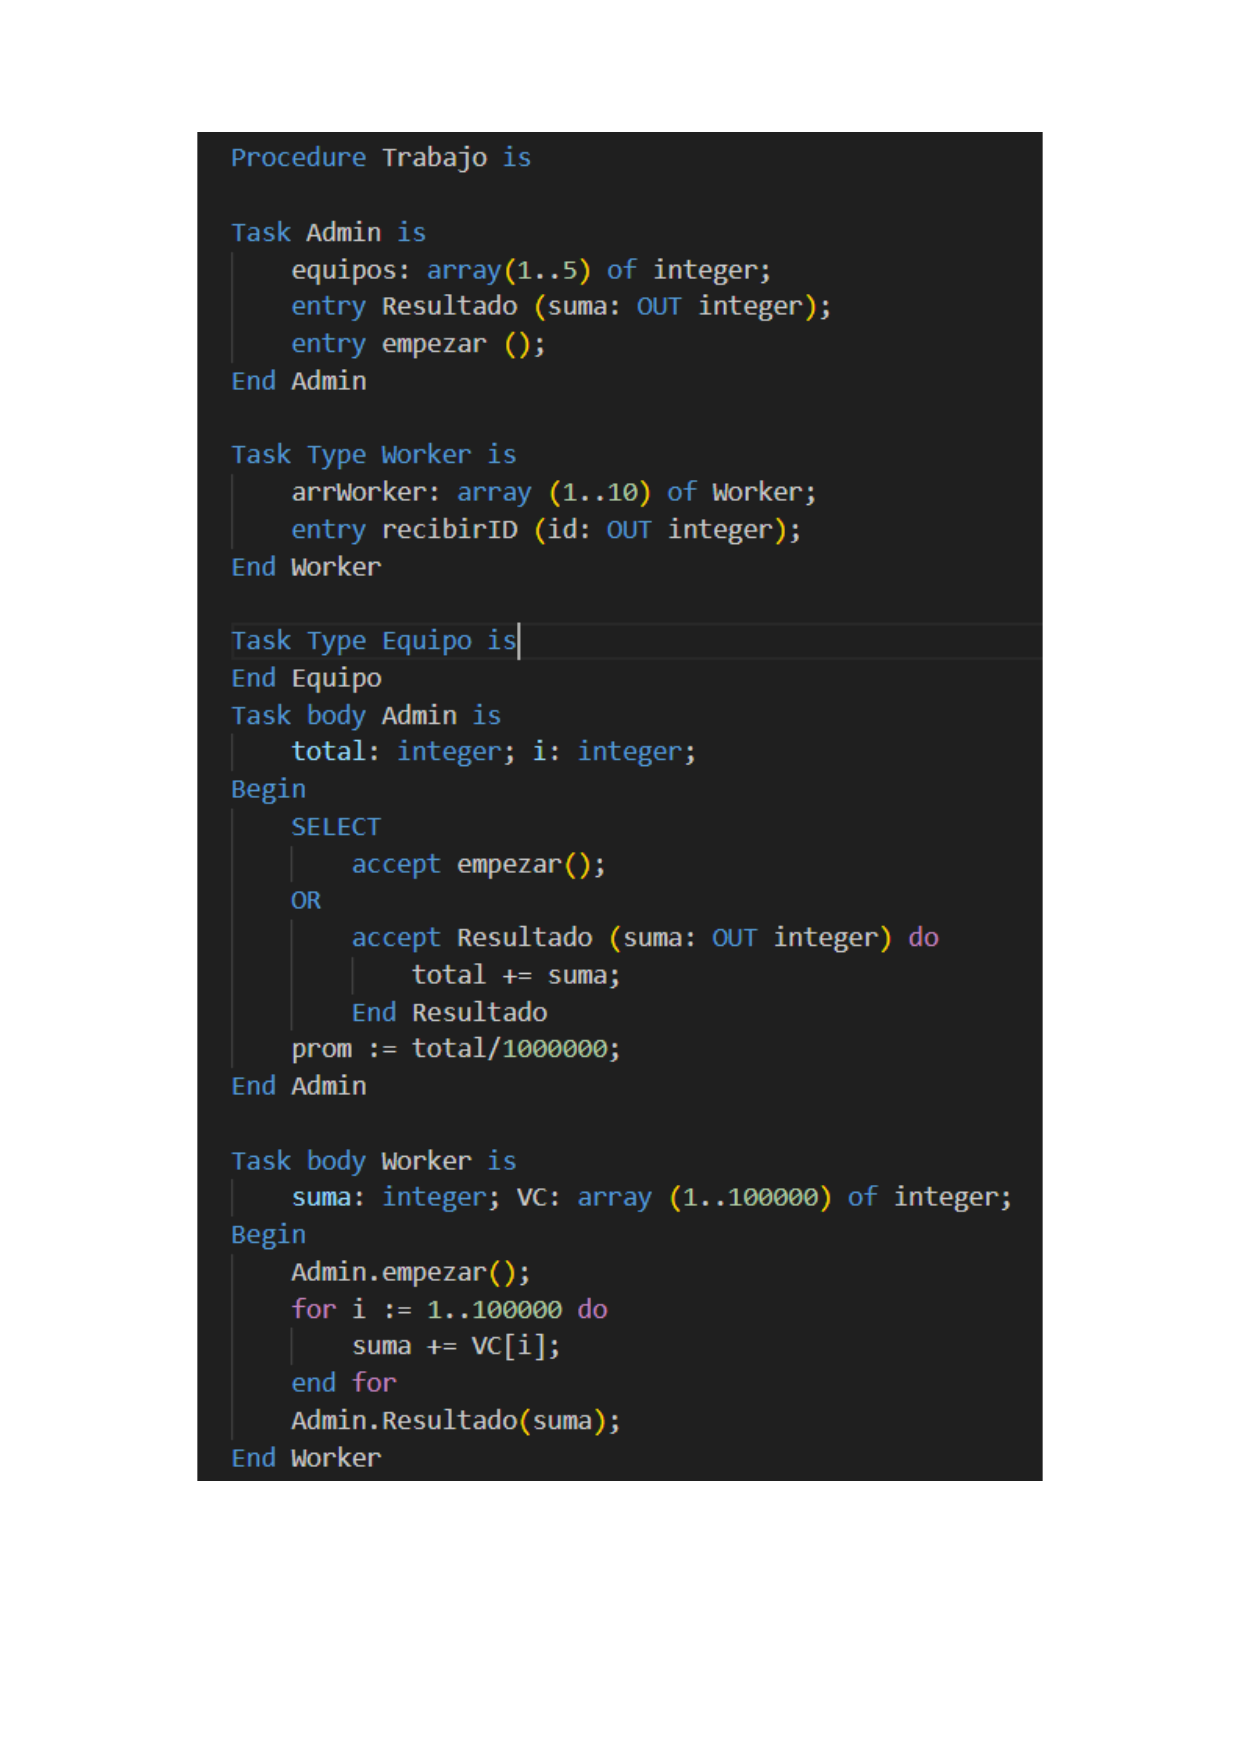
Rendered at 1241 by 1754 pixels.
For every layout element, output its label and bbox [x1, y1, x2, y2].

picture [197, 132, 1043, 1481]
